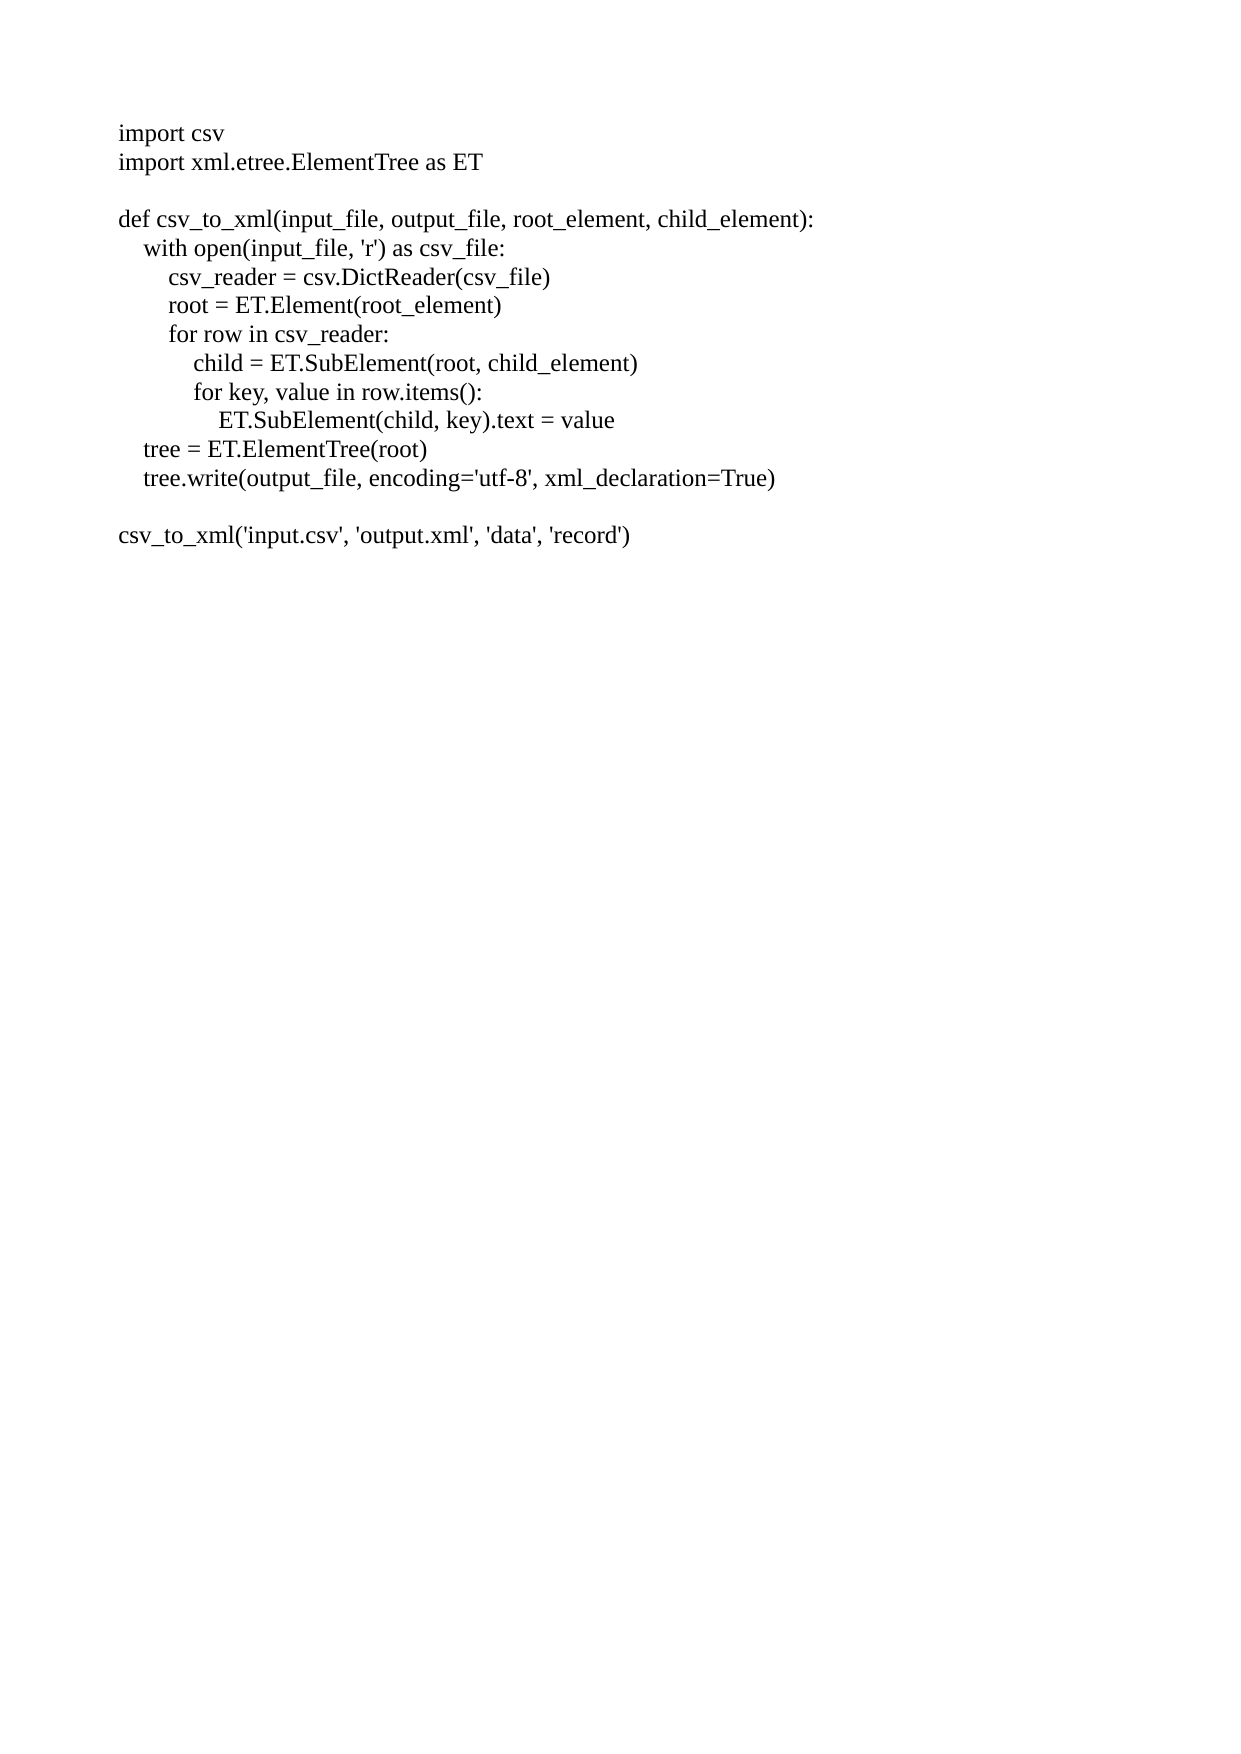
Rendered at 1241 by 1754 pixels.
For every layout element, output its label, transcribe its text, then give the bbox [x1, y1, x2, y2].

text child = ET.SubElement(root, child_element) [118, 348, 1122, 377]
text for row in csv_reader: [118, 319, 1122, 348]
text csv_to_xml('input.csv', 'output.xml', 'data', 'record') [118, 521, 1122, 549]
text import xml.etree.ElementTree as ET [118, 147, 1122, 176]
text tree.write(output_file, encoding='utf-8', xml_declaration=True) [118, 463, 1122, 492]
text root = ET.Element(root_element) [118, 291, 1122, 319]
text tree = ET.ElementTree(root) [118, 434, 1122, 463]
text for key, value in row.items(): [118, 377, 1122, 406]
text def csv_to_xml(input_file, output_file, root_element, child_element): [118, 204, 1122, 233]
text with open(input_file, 'r') as csv_file: [118, 233, 1122, 262]
text csv_reader = csv.DictReader(csv_file) [118, 262, 1122, 291]
text ET.SubElement(child, key).text = value [118, 406, 1122, 434]
text import csv [118, 118, 1122, 147]
